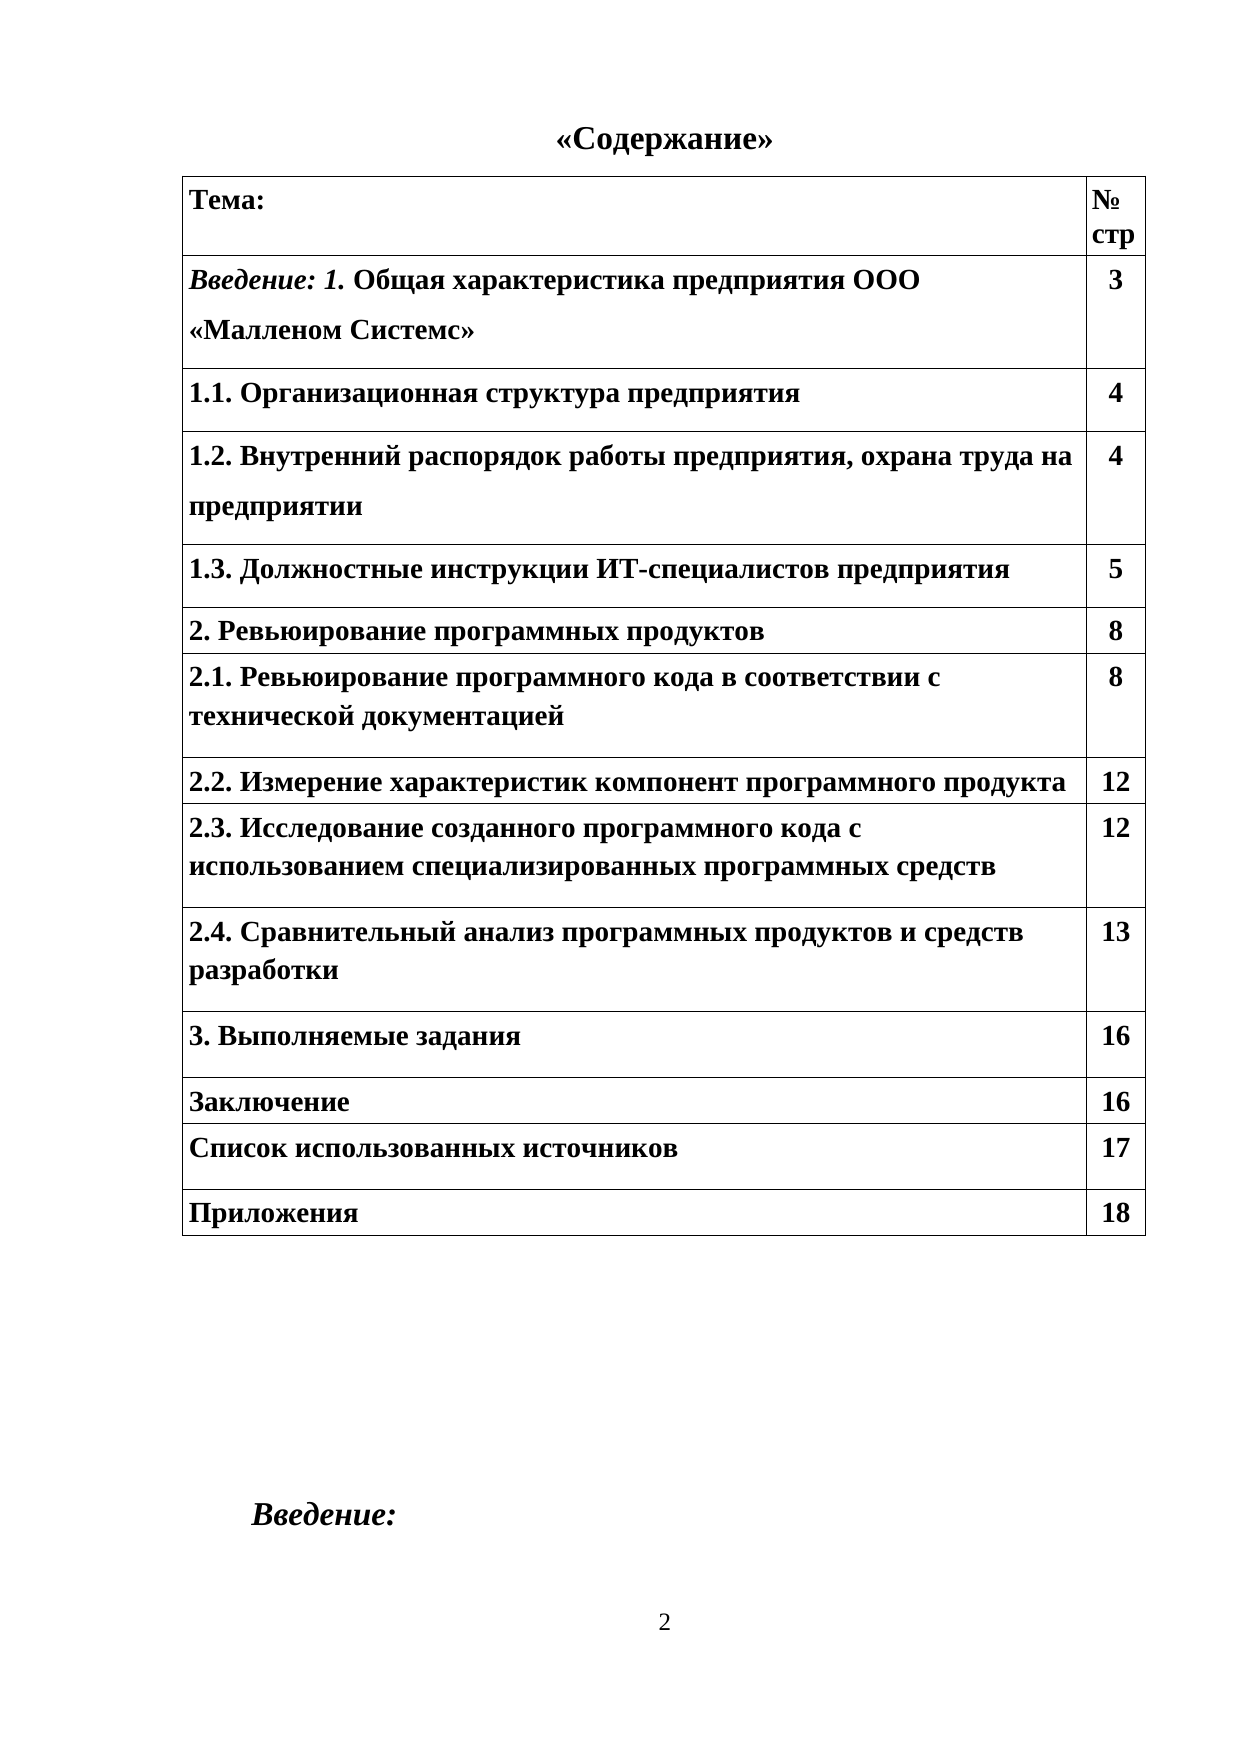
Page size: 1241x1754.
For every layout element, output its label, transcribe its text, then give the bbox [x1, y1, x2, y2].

table_cell 2. Ревьюирование программных продуктов [183, 608, 1086, 653]
text Введение: [251, 1494, 1152, 1533]
table_cell 13 [1087, 908, 1145, 1011]
table_cell 16 [1087, 1012, 1145, 1077]
table_cell 12 [1087, 804, 1145, 907]
table_cell 2.3. Исследование созданного программного кода с использованием специализированных программных средств [183, 804, 1086, 907]
table_cell 1.1. Организационная структура предприятия [183, 369, 1086, 431]
table_header № стр [1087, 177, 1145, 255]
table_cell 17 [1087, 1124, 1145, 1188]
table_cell 2.2. Измерение характеристик компонент программного продукта [183, 758, 1086, 803]
table_cell 2.4. Сравнительный анализ программных продуктов и средств разработки [183, 908, 1086, 1011]
text «Содержание» [177, 118, 1152, 156]
table_cell 18 [1087, 1190, 1145, 1234]
table_cell 12 [1087, 758, 1145, 803]
table_cell Список использованных источников [183, 1124, 1086, 1188]
table_cell 2.1. Ревьюирование программного кода в соответствии с технической документацией [183, 654, 1086, 757]
table_header Тема: [183, 177, 1086, 255]
table_cell 1.3. Должностные инструкции ИТ-специалистов предприятия [183, 545, 1086, 607]
table_cell Введение: 1. Общая характеристика предприятия ООО «Малленом Системс» [183, 256, 1086, 368]
table_cell 5 [1087, 545, 1145, 607]
table_cell 4 [1087, 432, 1145, 544]
table_cell 16 [1087, 1078, 1145, 1123]
table_cell 8 [1087, 608, 1145, 653]
table_cell 3. Выполняемые задания [183, 1012, 1086, 1077]
table_cell Приложения [183, 1190, 1086, 1234]
table_cell 8 [1087, 654, 1145, 757]
table_cell 4 [1087, 369, 1145, 431]
table_cell 3 [1087, 256, 1145, 368]
table_cell 1.2. Внутренний распорядок работы предприятия, охрана труда на предприятии [183, 432, 1086, 544]
table_cell Заключение [183, 1078, 1086, 1123]
